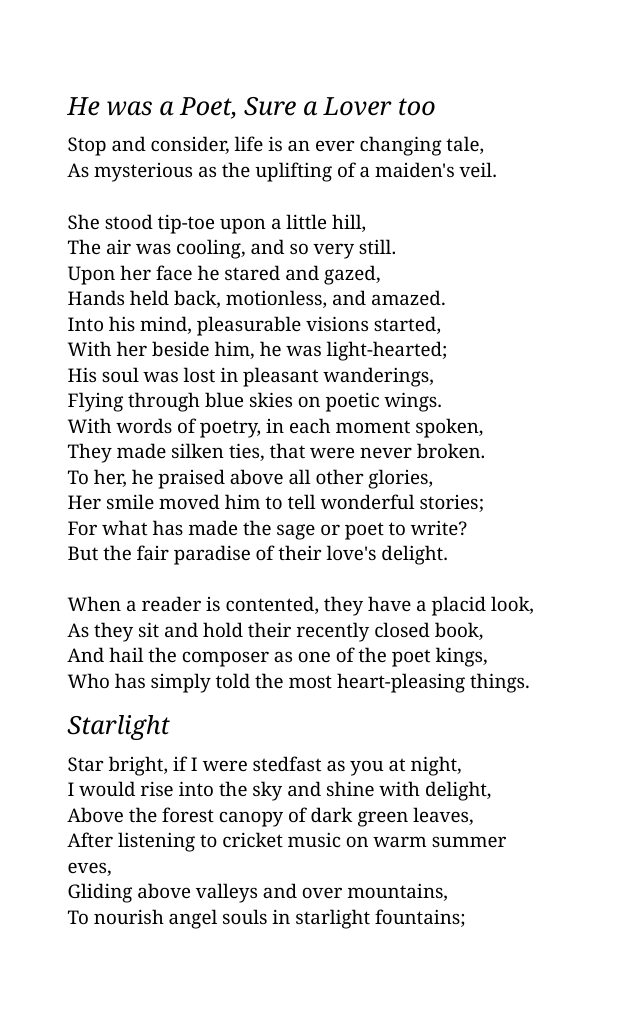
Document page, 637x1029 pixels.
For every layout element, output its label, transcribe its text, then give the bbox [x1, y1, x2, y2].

text With words of poetry, in each moment spoken, [67, 413, 553, 439]
text As mysterious as the uplifting of a maiden's veil. [67, 157, 553, 183]
text As they sit and hold their recently closed book, [67, 617, 553, 643]
text Gliding above valleys and over mountains, [67, 878, 553, 904]
text Upon her face he stared and gazed, [67, 260, 553, 286]
text When a reader is contented, they have a placid look, [67, 592, 553, 617]
text Above the forest canopy of dark green leaves, [67, 802, 553, 827]
text To nourish angel souls in starlight fountains; [67, 904, 553, 929]
text Stop and consider, life is an ever changing tale, [67, 132, 553, 157]
text The air was cooling, and so very still. [67, 234, 553, 260]
subtitle He was a Poet, Sure a Lover too [67, 88, 553, 123]
text Flying through blue skies on poetic wings. [67, 388, 553, 413]
text For what has made the sage or poet to write? [67, 515, 553, 541]
text Who has simply told the most heart-pleasing things. [67, 668, 553, 694]
subtitle Starlight [67, 708, 553, 742]
text After listening to cricket music on warm summer eves, [67, 827, 553, 878]
text She stood tip-toe upon a little hill, [67, 209, 553, 234]
text Hands held back, motionless, and amazed. [67, 286, 553, 311]
text They made silken ties, that were never broken. [67, 439, 553, 464]
text Her smile moved him to tell wonderful stories; [67, 490, 553, 515]
text To her, he praised above all other glories, [67, 464, 553, 490]
text Star bright, if I were stedfast as you at night, [67, 751, 553, 776]
text I would rise into the sky and shine with delight, [67, 776, 553, 802]
text And hail the composer as one of the poet kings, [67, 643, 553, 668]
text But the fair paradise of their love's delight. [67, 541, 553, 566]
text His soul was lost in pleasant wanderings, [67, 362, 553, 388]
text Into his mind, pleasurable visions started, [67, 311, 553, 337]
text With her beside him, he was light-hearted; [67, 337, 553, 362]
